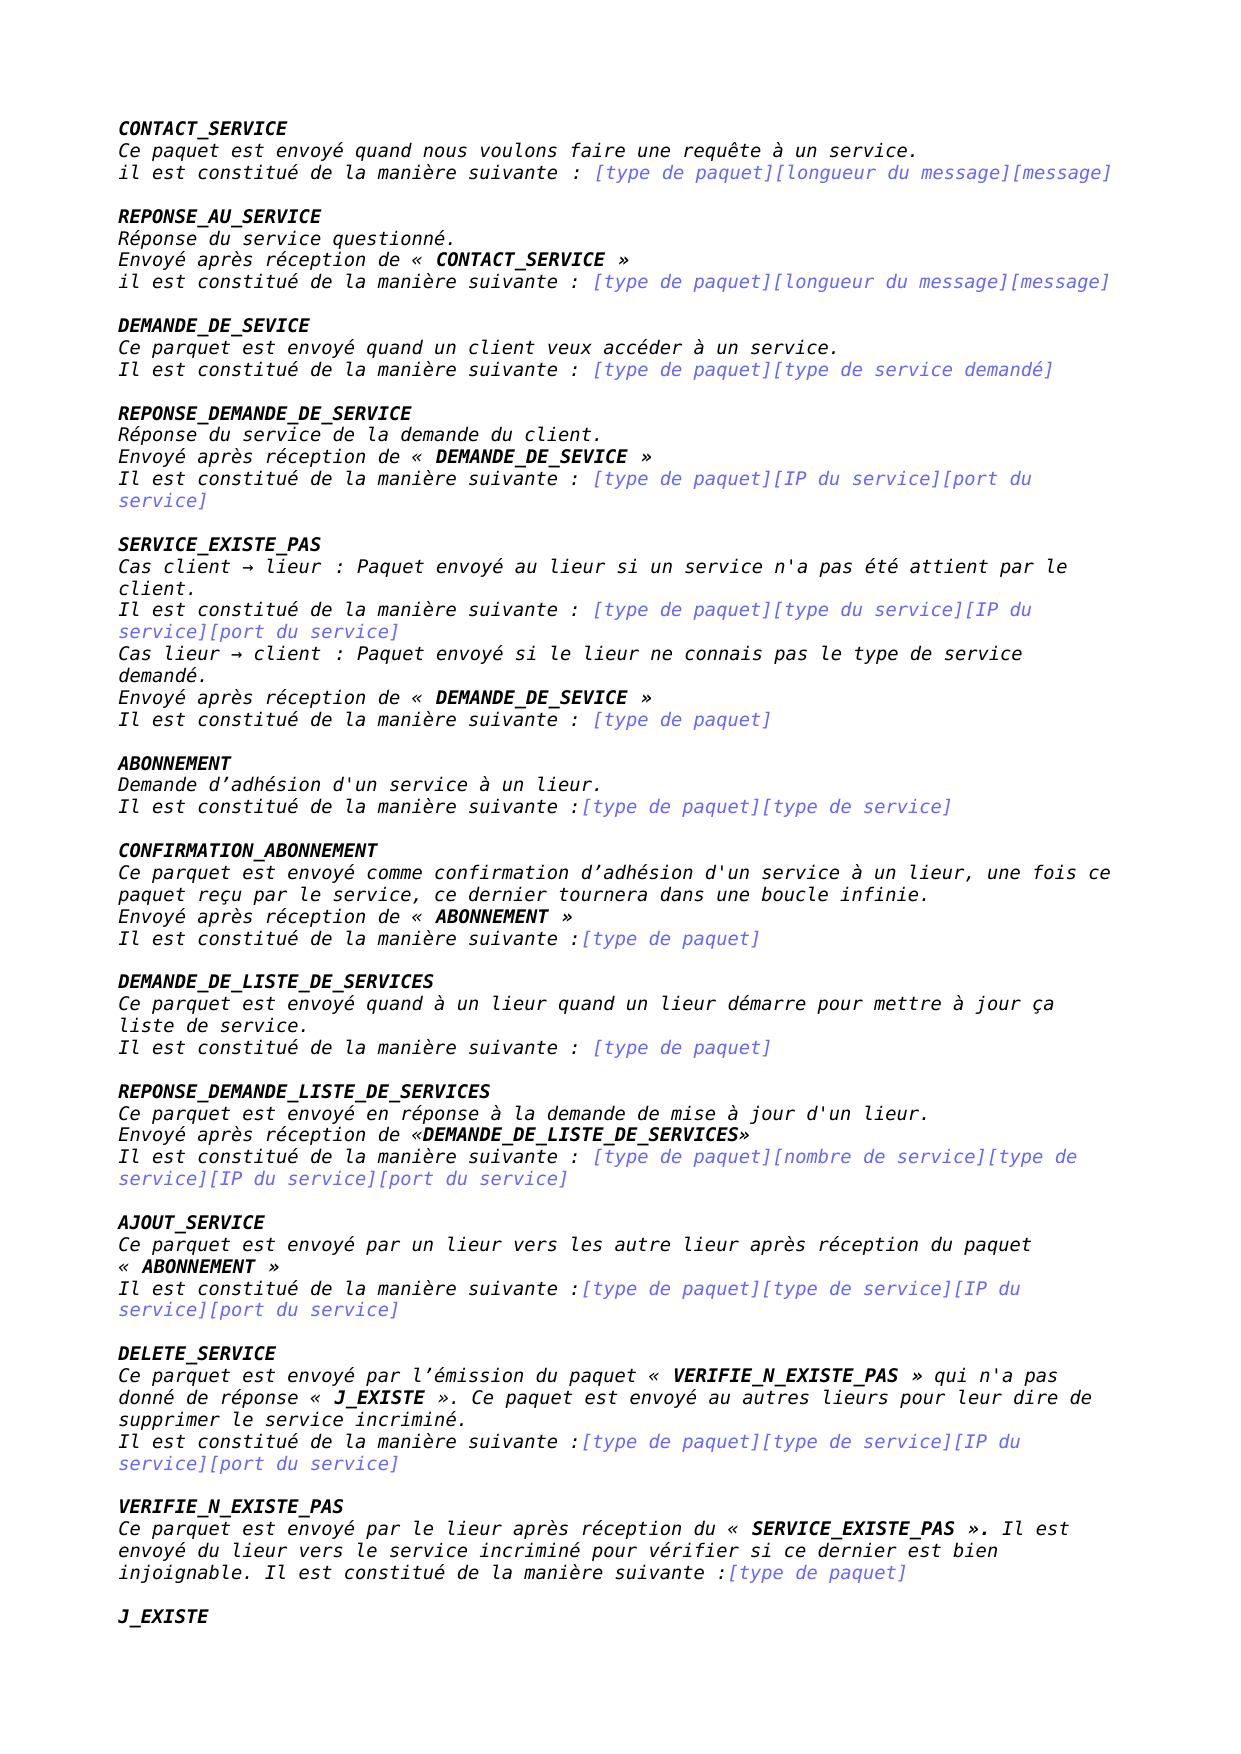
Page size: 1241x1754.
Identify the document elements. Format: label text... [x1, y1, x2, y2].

text Il est constitué de la manière suivante :[type de paquet][type de service] [118, 796, 1122, 818]
text Envoyé après réception de « DEMANDE_DE_SEVICE » [118, 687, 1122, 709]
text Il est constitué de la manière suivante :[type de paquet][type de service][IP du service][port du service] [118, 1277, 1122, 1321]
text Cas client → lieur : Paquet envoyé au lieur si un service n'a pas été attient par le client. [118, 556, 1122, 599]
text REPONSE_AU_SERVICE [118, 206, 1122, 227]
text REPONSE_DEMANDE_DE_SERVICE [118, 402, 1122, 424]
text Il est constitué de la manière suivante : [type de paquet][IP du service][port du service] [118, 468, 1122, 512]
text DELETE_SERVICE [118, 1343, 1122, 1365]
text Envoyé après réception de « ABONNEMENT » [118, 906, 1122, 927]
text Ce parquet est envoyé quand un client veux accéder à un service. [118, 337, 1122, 359]
text AJOUT_SERVICE [118, 1212, 1122, 1234]
text Il est constitué de la manière suivante :[type de paquet][type de service][IP du service][port du service] [118, 1431, 1122, 1474]
text Demande d’adhésion d'un service à un lieur. [118, 774, 1122, 796]
text Il est constitué de la manière suivante : [type de paquet][nombre de service][type de service][IP du service][port du service] [118, 1146, 1122, 1190]
text Il est constitué de la manière suivante : [type de paquet] [118, 709, 1122, 731]
text Ce parquet est envoyé en réponse à la demande de mise à jour d'un lieur. [118, 1102, 1122, 1124]
text Ce parquet est envoyé comme confirmation d’adhésion d'un service à un lieur, une fois ce paquet reçu par le service, ce dernier tournera dans une boucle infinie. [118, 862, 1122, 906]
text Envoyé après réception de « DEMANDE_DE_SEVICE » [118, 446, 1122, 468]
text Réponse du service de la demande du client. [118, 424, 1122, 446]
text Il est constitué de la manière suivante : [type de paquet] [118, 1037, 1122, 1059]
text REPONSE_DEMANDE_LISTE_DE_SERVICES [118, 1081, 1122, 1102]
text ABONNEMENT [118, 752, 1122, 774]
text VERIFIE_N_EXISTE_PAS [118, 1496, 1122, 1518]
text CONFIRMATION_ABONNEMENT [118, 840, 1122, 862]
text Envoyé après réception de «DEMANDE_DE_LISTE_DE_SERVICES» [118, 1124, 1122, 1146]
text Il est constitué de la manière suivante : [type de paquet][type du service][IP du service][port du service] [118, 599, 1122, 643]
text Il est constitué de la manière suivante : [type de paquet][type de service demandé] [118, 359, 1122, 381]
text Ce paquet est envoyé quand nous voulons faire une requête à un service. [118, 140, 1122, 162]
text DEMANDE_DE_SEVICE [118, 315, 1122, 337]
text Réponse du service questionné. [118, 227, 1122, 249]
text Ce parquet est envoyé par le lieur après réception du « SERVICE_EXISTE_PAS ». Il est envoyé du lieur vers le service incriminé pour vérifier si ce dernier est bien injoignable. Il est constitué de la manière suivante :[type de paquet] [118, 1518, 1122, 1584]
text Ce parquet est envoyé par un lieur vers les autre lieur après réception du paquet « ABONNEMENT » [118, 1234, 1122, 1277]
text CONTACT_SERVICE [118, 118, 1122, 140]
text Ce parquet est envoyé par l’émission du paquet « VERIFIE_N_EXISTE_PAS » qui n'a pas donné de réponse « J_EXISTE ». Ce paquet est envoyé au autres lieurs pour leur dire de supprimer le service incriminé. [118, 1365, 1122, 1431]
text SERVICE_EXISTE_PAS [118, 534, 1122, 556]
text il est constitué de la manière suivante : [type de paquet][longueur du message][message] [118, 271, 1122, 293]
text J_EXISTE [118, 1606, 1122, 1627]
text il est constitué de la manière suivante : [type de paquet][longueur du message][message] [118, 162, 1122, 184]
text DEMANDE_DE_LISTE_DE_SERVICES [118, 971, 1122, 993]
text Envoyé après réception de « CONTACT_SERVICE » [118, 249, 1122, 271]
text Ce parquet est envoyé quand à un lieur quand un lieur démarre pour mettre à jour ça liste de service. [118, 993, 1122, 1037]
text Il est constitué de la manière suivante :[type de paquet] [118, 927, 1122, 949]
text Cas lieur → client : Paquet envoyé si le lieur ne connais pas le type de service demandé. [118, 643, 1122, 687]
